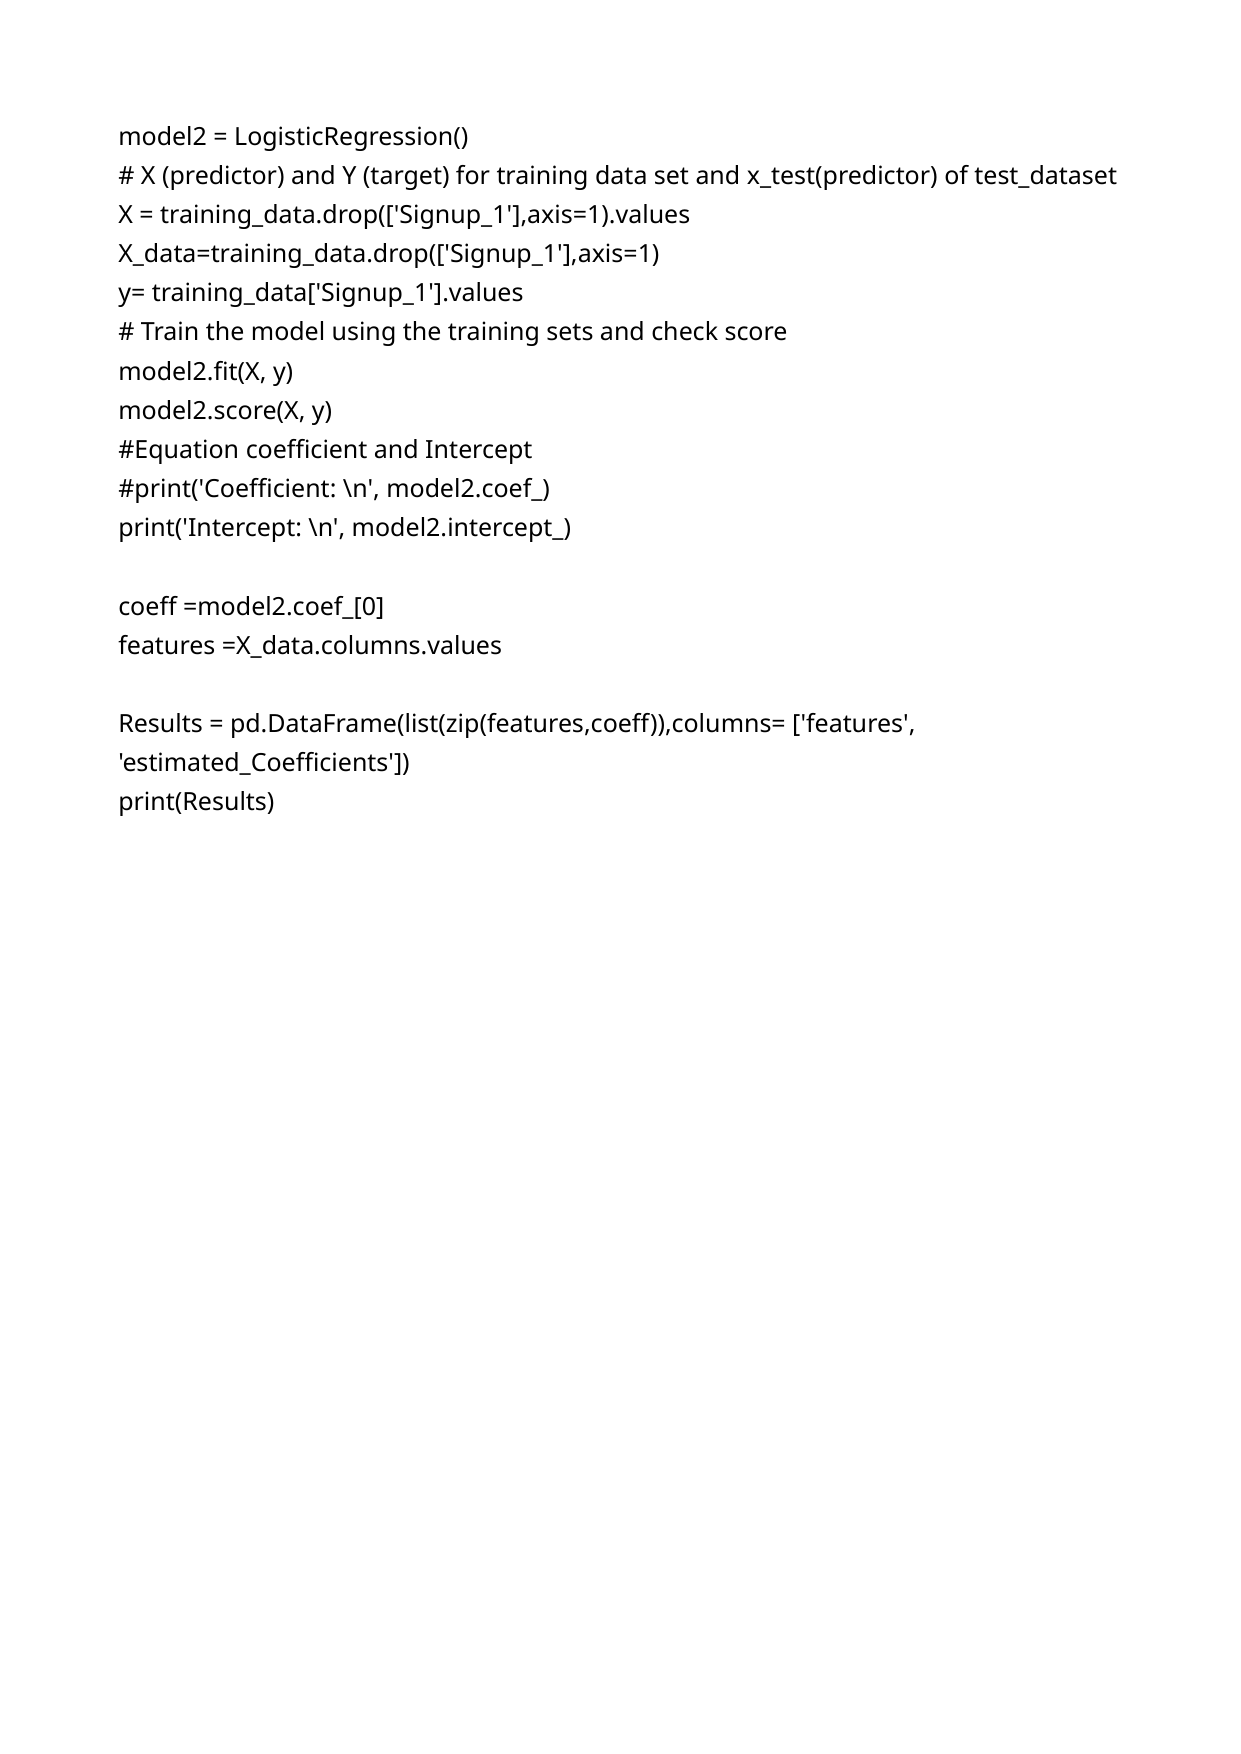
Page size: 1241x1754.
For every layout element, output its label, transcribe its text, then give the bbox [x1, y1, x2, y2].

text # Train the model using the training sets and check score [118, 314, 1122, 348]
text model2.score(X, y) [118, 392, 1122, 426]
text # X (predictor) and Y (target) for training data set and x_test(predictor) of test_dataset [118, 157, 1122, 191]
text model2 = LogisticRegression() [118, 118, 1122, 152]
text coeff =model2.coef_[0] [118, 588, 1122, 622]
text #print('Coefficient: \n', model2.coef_) [118, 471, 1122, 505]
text Results = pd.DataFrame(list(zip(features,coeff)),columns= ['features', 'estimated_Coefficients']) [118, 706, 1122, 779]
text #Equation coefficient and Intercept [118, 431, 1122, 466]
text model2.fit(X, y) [118, 353, 1122, 387]
text print(Results) [118, 784, 1122, 818]
text X_data=training_data.drop(['Signup_1'],axis=1) [118, 236, 1122, 270]
text features =X_data.columns.values [118, 627, 1122, 661]
text y= training_data['Signup_1'].values [118, 275, 1122, 309]
text X = training_data.drop(['Signup_1'],axis=1).values [118, 196, 1122, 231]
text print('Intercept: \n', model2.intercept_) [118, 510, 1122, 544]
